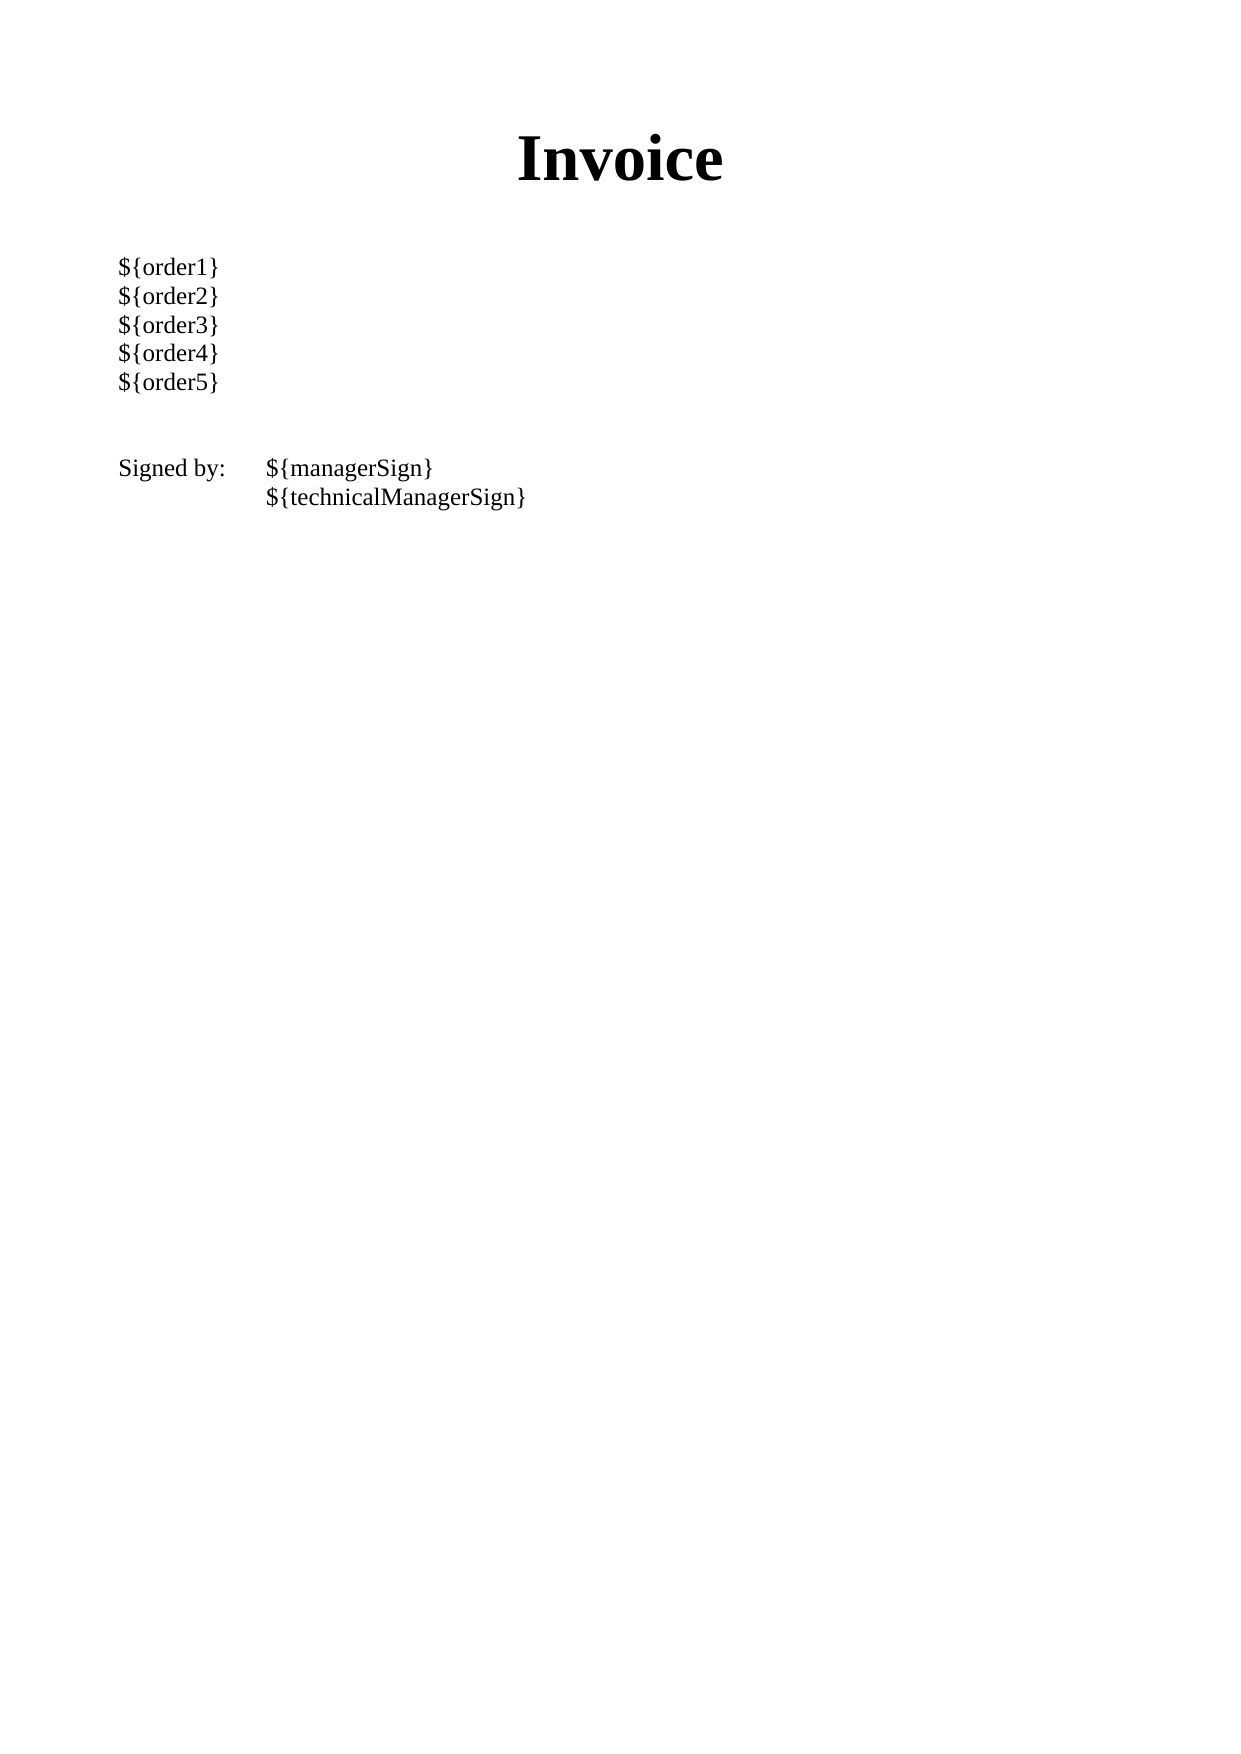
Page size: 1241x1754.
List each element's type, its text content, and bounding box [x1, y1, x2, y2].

text ${order3} [118, 310, 1122, 338]
text ${technicalManagerSign} [118, 482, 1122, 511]
text ${order1} [118, 252, 1122, 281]
text Invoice [118, 118, 1122, 195]
text Signed by: ${managerSign} [118, 453, 1122, 482]
text ${order4} [118, 338, 1122, 367]
text ${order2} [118, 281, 1122, 310]
text ${order5} [118, 367, 1122, 396]
